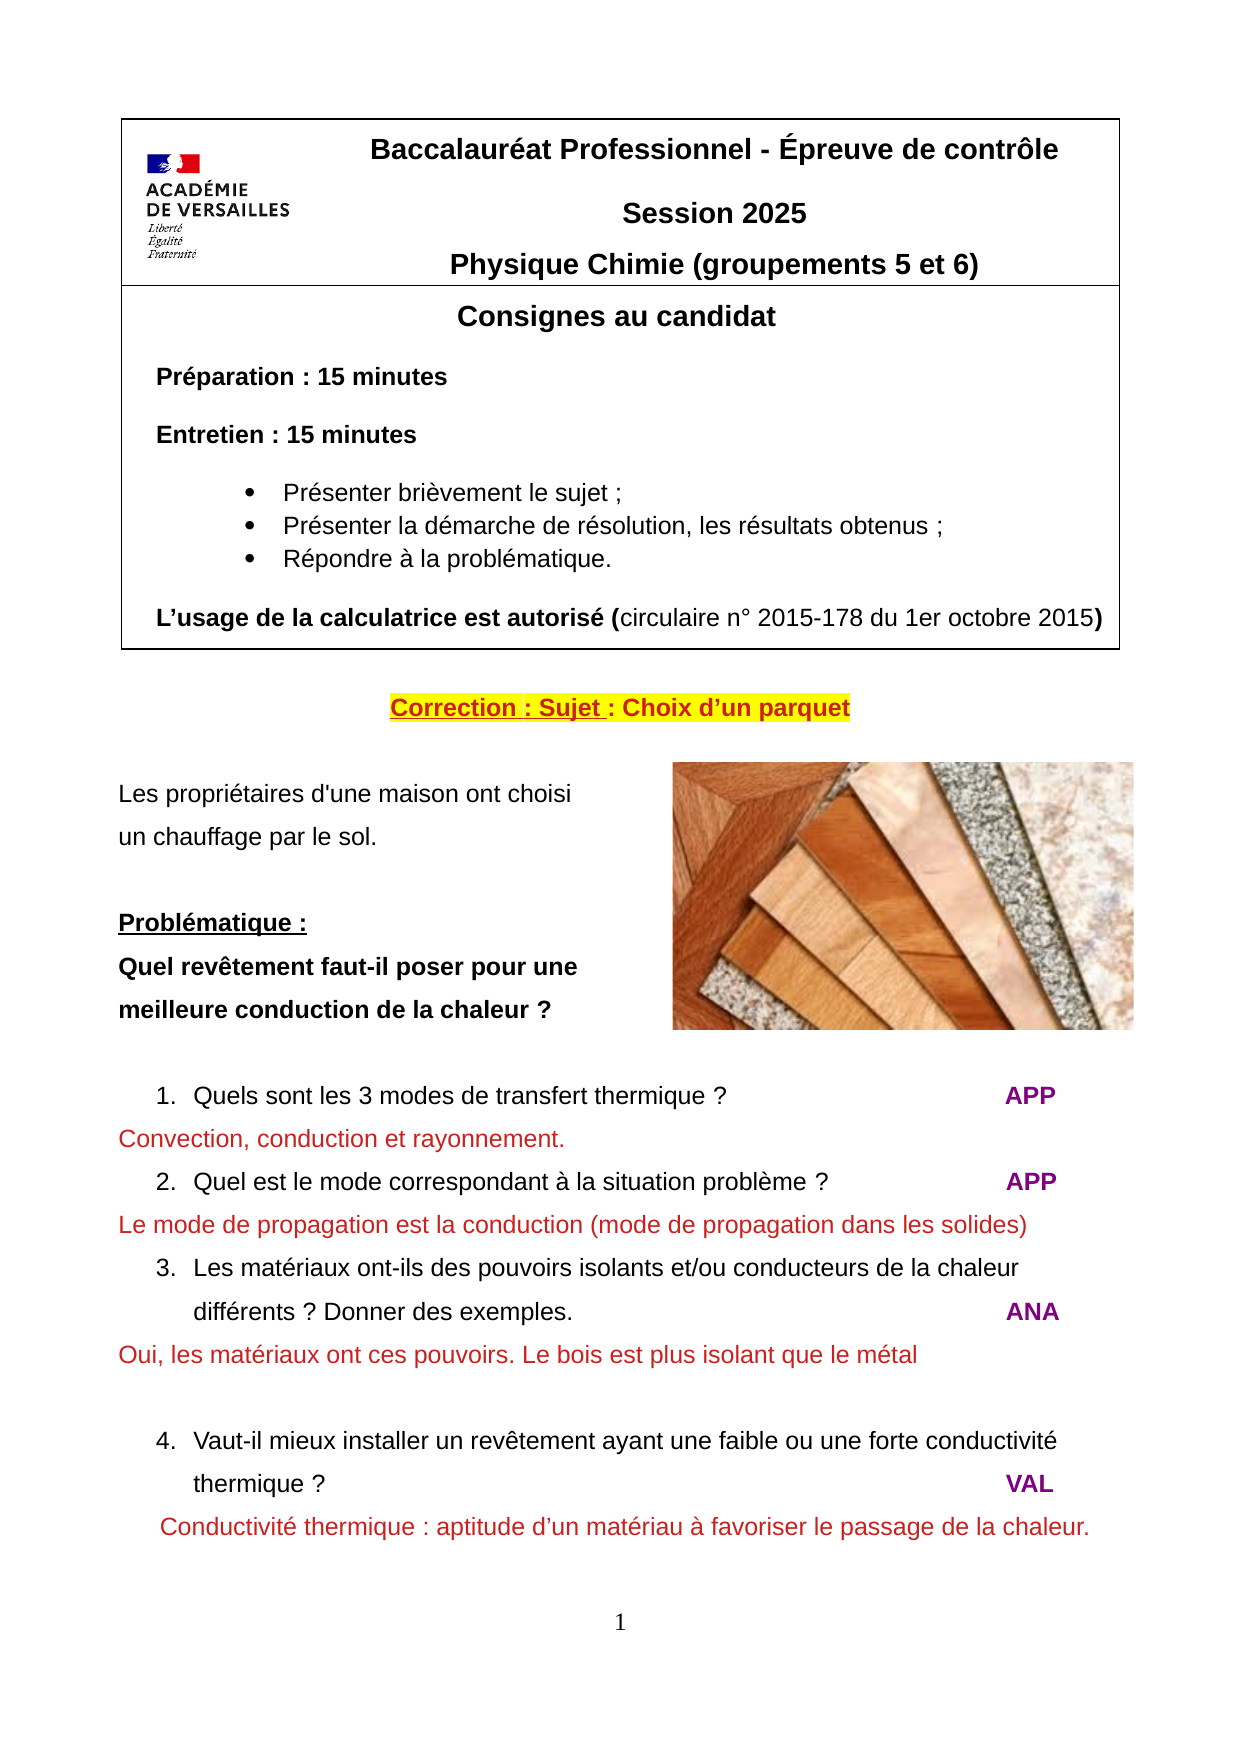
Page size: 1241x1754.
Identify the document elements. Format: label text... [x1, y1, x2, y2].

text Les propriétaires d'une maison ont choisi [118, 779, 672, 808]
list Quels sont les 3 modes de transfert thermique ? APP [156, 1081, 1122, 1110]
picture [672, 762, 1134, 1030]
text Conductivité thermique : aptitude d’un matériau à favoriser le passage de la chaleur. [159, 1512, 1152, 1541]
text Problématique : [118, 908, 672, 937]
table_cell Consignes au candidat Préparation : 15 minutes Entretien : 15 minutes Présenter brièvement le sujet ; Présenter la démarche de résolution, les résultats obtenus ; Répondre à la problématique. L’usage de la calculatrice est autorisé (circulaire n° 2015-178 du 1er octobre 2015) [122, 286, 1119, 648]
text Oui, les matériaux ont ces pouvoirs. Le bois est plus isolant que le métal [118, 1340, 1122, 1368]
list Vaut-il mieux installer un revêtement ayant une faible ou une forte conductivité thermique ? VAL [156, 1426, 1122, 1498]
text Convection, conduction et rayonnement. [118, 1124, 1122, 1153]
text Correction : Sujet : Choix d’un parquet [118, 693, 1122, 722]
list Les matériaux ont-ils des pouvoirs isolants et/ou conducteurs de la chaleur différents ? Donner des exemples. ANA [156, 1253, 1122, 1325]
list Quel est le mode correspondant à la situation problème ? APP [156, 1167, 1122, 1196]
picture [128, 135, 311, 277]
text Quel revêtement faut-il poser pour une meilleure conduction de la chaleur ? [118, 952, 672, 1023]
table_header Baccalauréat Professionnel - Épreuve de contrôle Session 2025 Physique Chimie (groupements 5 et 6) [122, 120, 1119, 284]
text Le mode de propagation est la conduction (mode de propagation dans les solides) [118, 1210, 1122, 1239]
text un chauffage par le sol. [118, 822, 672, 851]
